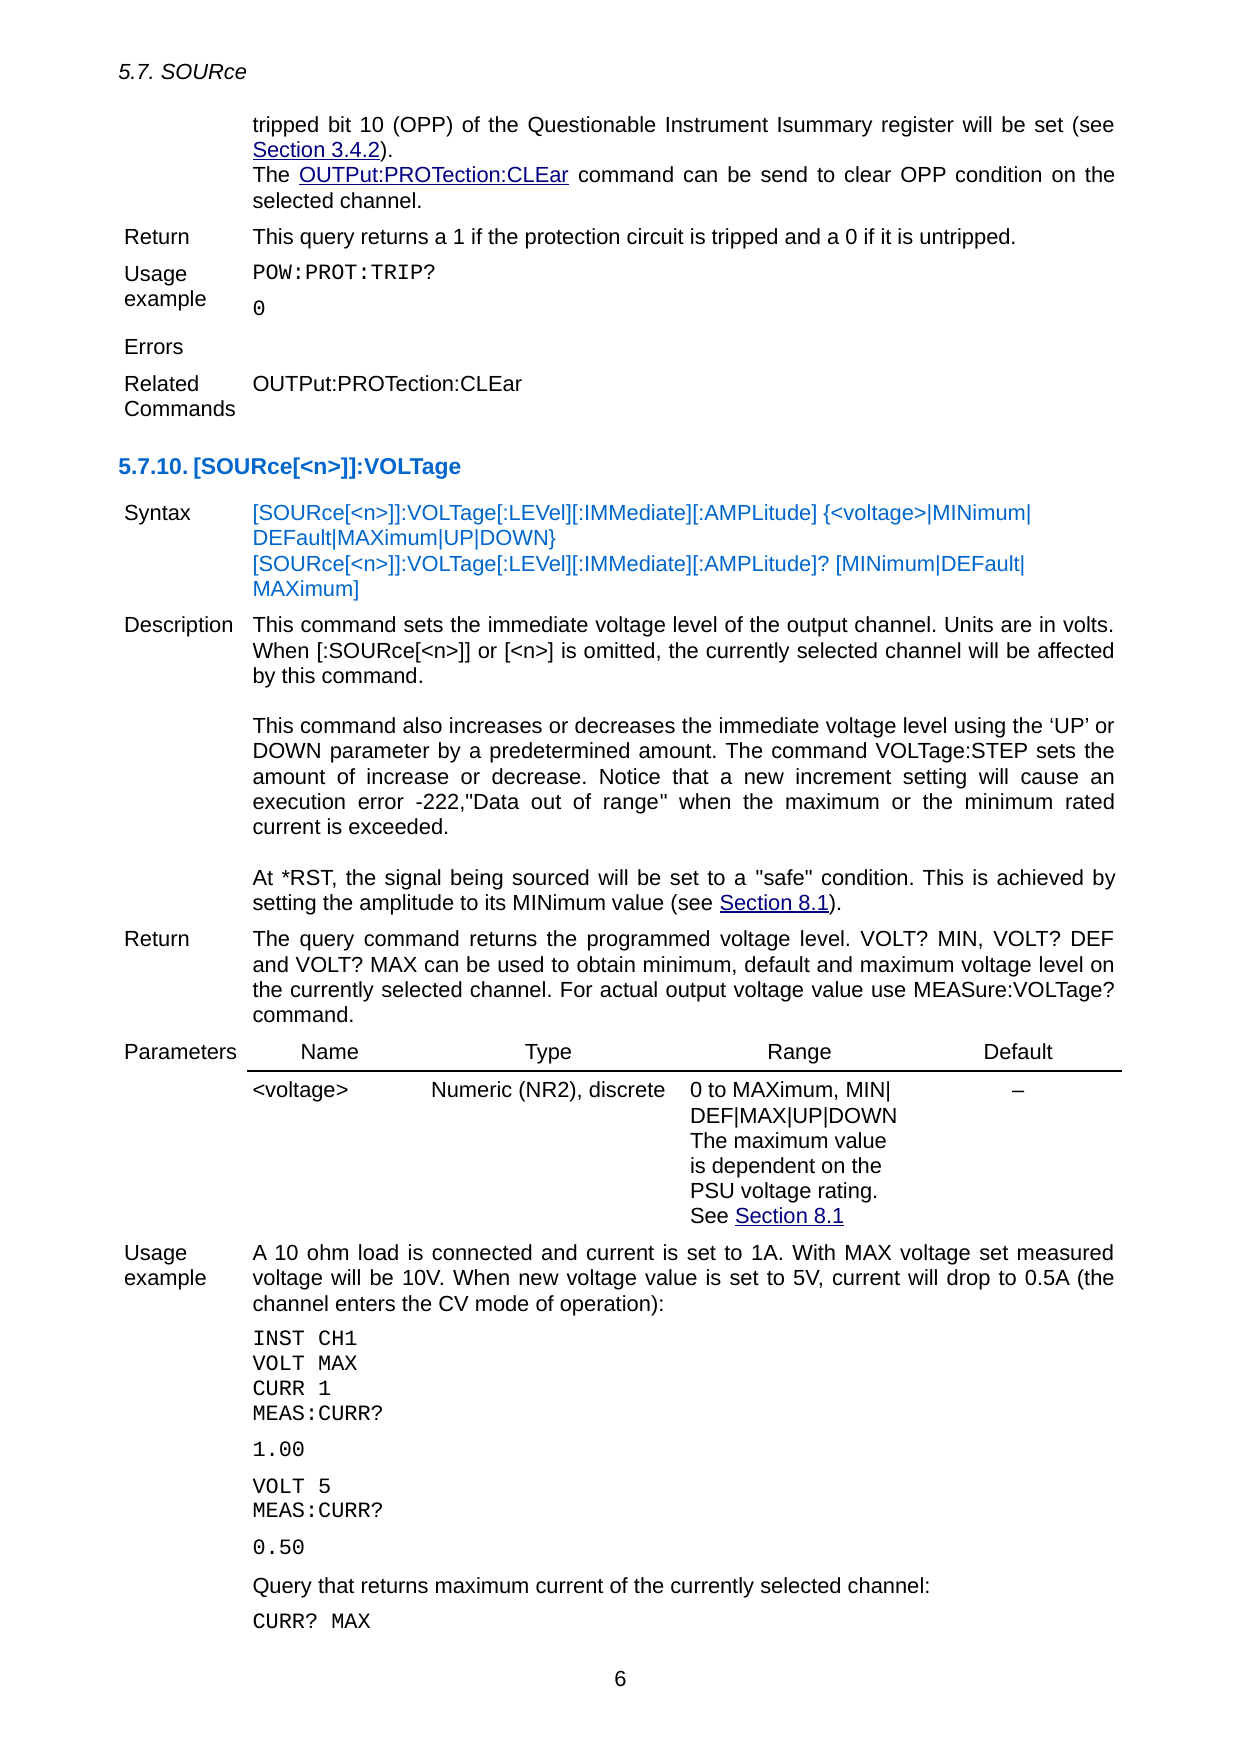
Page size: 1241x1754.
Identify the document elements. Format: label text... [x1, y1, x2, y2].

table_cell The query command returns the programmed voltage level. VOLT? MIN, VOLT? DEF and VOLT? MAX can be used to obtain minimum, default and maximum voltage level on the currently selected channel. For actual output voltage value use MEASure:VOLTage? command. [247, 921, 1122, 1033]
table_cell Return [118, 921, 247, 1033]
table_cell Return [118, 219, 247, 255]
table_cell Name [247, 1033, 412, 1069]
table_cell Description [118, 607, 247, 921]
table_cell tripped bit 10 (OPP) of the Questionable Instrument Isummary register will be set (see Section 3.4.2). The OUTPut:PROTection:CLEar command can be send to clear OPP condition on the selected channel. [247, 106, 1122, 218]
table_cell Usage example [118, 255, 247, 328]
table_cell – [914, 1072, 1122, 1234]
table_cell Type [412, 1033, 684, 1069]
table_header Syntax [118, 494, 247, 607]
table_cell This query returns a 1 if the protection circuit is tripped and a 0 if it is untripped. [247, 219, 1122, 255]
table_cell Related Commands [118, 365, 247, 427]
table_cell Numeric (NR2), discrete [412, 1072, 684, 1234]
table_cell Usage example [118, 1234, 247, 1640]
table_cell Range [684, 1033, 914, 1069]
table_header [SOURce[<n>]]:VOLTage[:LEVel][:IMMediate][:AMPLitude] {<voltage>|MINimum|DEFault|MAXimum|UP|DOWN} [SOURce[<n>]]:VOLTage[:LEVel][:IMMediate][:AMPLitude]? [MINimum|DEFault|MAXimum] [247, 494, 1122, 607]
table_cell POW:PROT:TRIP? 0 [247, 255, 1122, 328]
table_cell Errors [118, 328, 247, 365]
table_cell [247, 328, 1122, 365]
table_cell <voltage> [247, 1072, 412, 1234]
table_cell This command sets the immediate voltage level of the output channel. Units are in volts. When [:SOURce[<n>]] or [<n>] is omitted, the currently selected channel will be affected by this command. This command also increases or decreases the immediate voltage level using the ‘UP’ or DOWN parameter by a predetermined amount. The command VOLTage:STEP sets the amount of increase or decrease. Notice that a new increment setting will cause an execution error -222,"Data out of range" when the maximum or the minimum rated current is exceeded. At *RST, the signal being sourced will be set to a "safe" condition. This is achieved by setting the amplitude to its MINimum value (see Section 8.1). [247, 607, 1122, 921]
table_cell Default [914, 1033, 1122, 1069]
table_cell 0 to MAXimum, MIN|DEF|MAX|UP|DOWN The maximum value is dependent on the PSU voltage rating. See Section 8.1 [684, 1072, 914, 1234]
table_cell OUTPut:PROTection:CLEar [247, 365, 1122, 427]
table_cell A 10 ohm load is connected and current is set to 1A. With MAX voltage set measured voltage will be 10V. When new voltage value is set to 5V, current will drop to 0.5A (the channel enters the CV mode of operation): INST CH1 VOLT MAX CURR 1 MEAS:CURR? 1.00 VOLT 5 MEAS:CURR? 0.50 Query that returns maximum current of the currently selected channel: CURR? MAX [247, 1234, 1122, 1640]
subtitle [SOURce[<n>]]:VOLTage [118, 453, 1122, 479]
table_cell Parameters [118, 1033, 247, 1234]
table_cell [118, 106, 247, 218]
